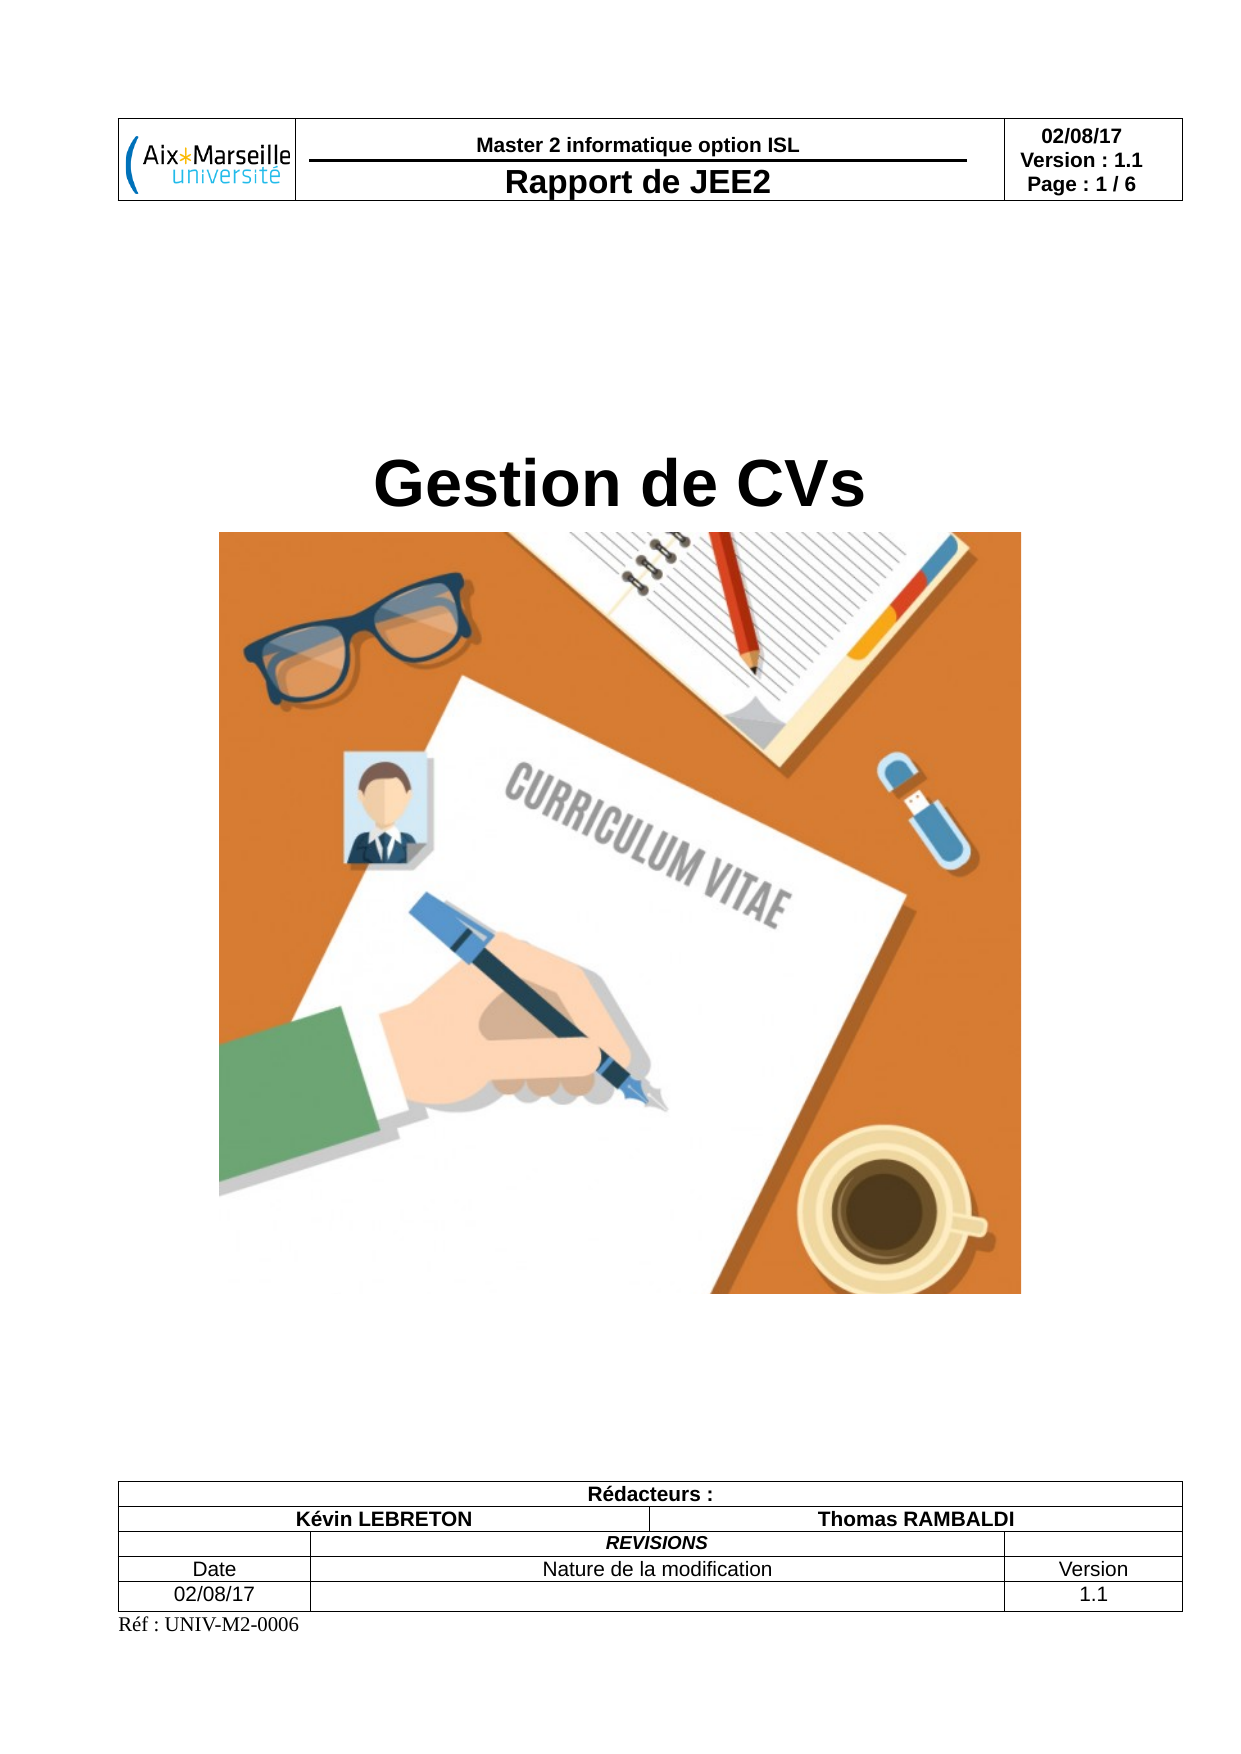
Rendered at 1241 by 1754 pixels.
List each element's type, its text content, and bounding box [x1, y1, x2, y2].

title Gestion de CVs [118, 444, 1122, 520]
picture [219, 532, 1022, 1294]
picture [125, 136, 290, 194]
